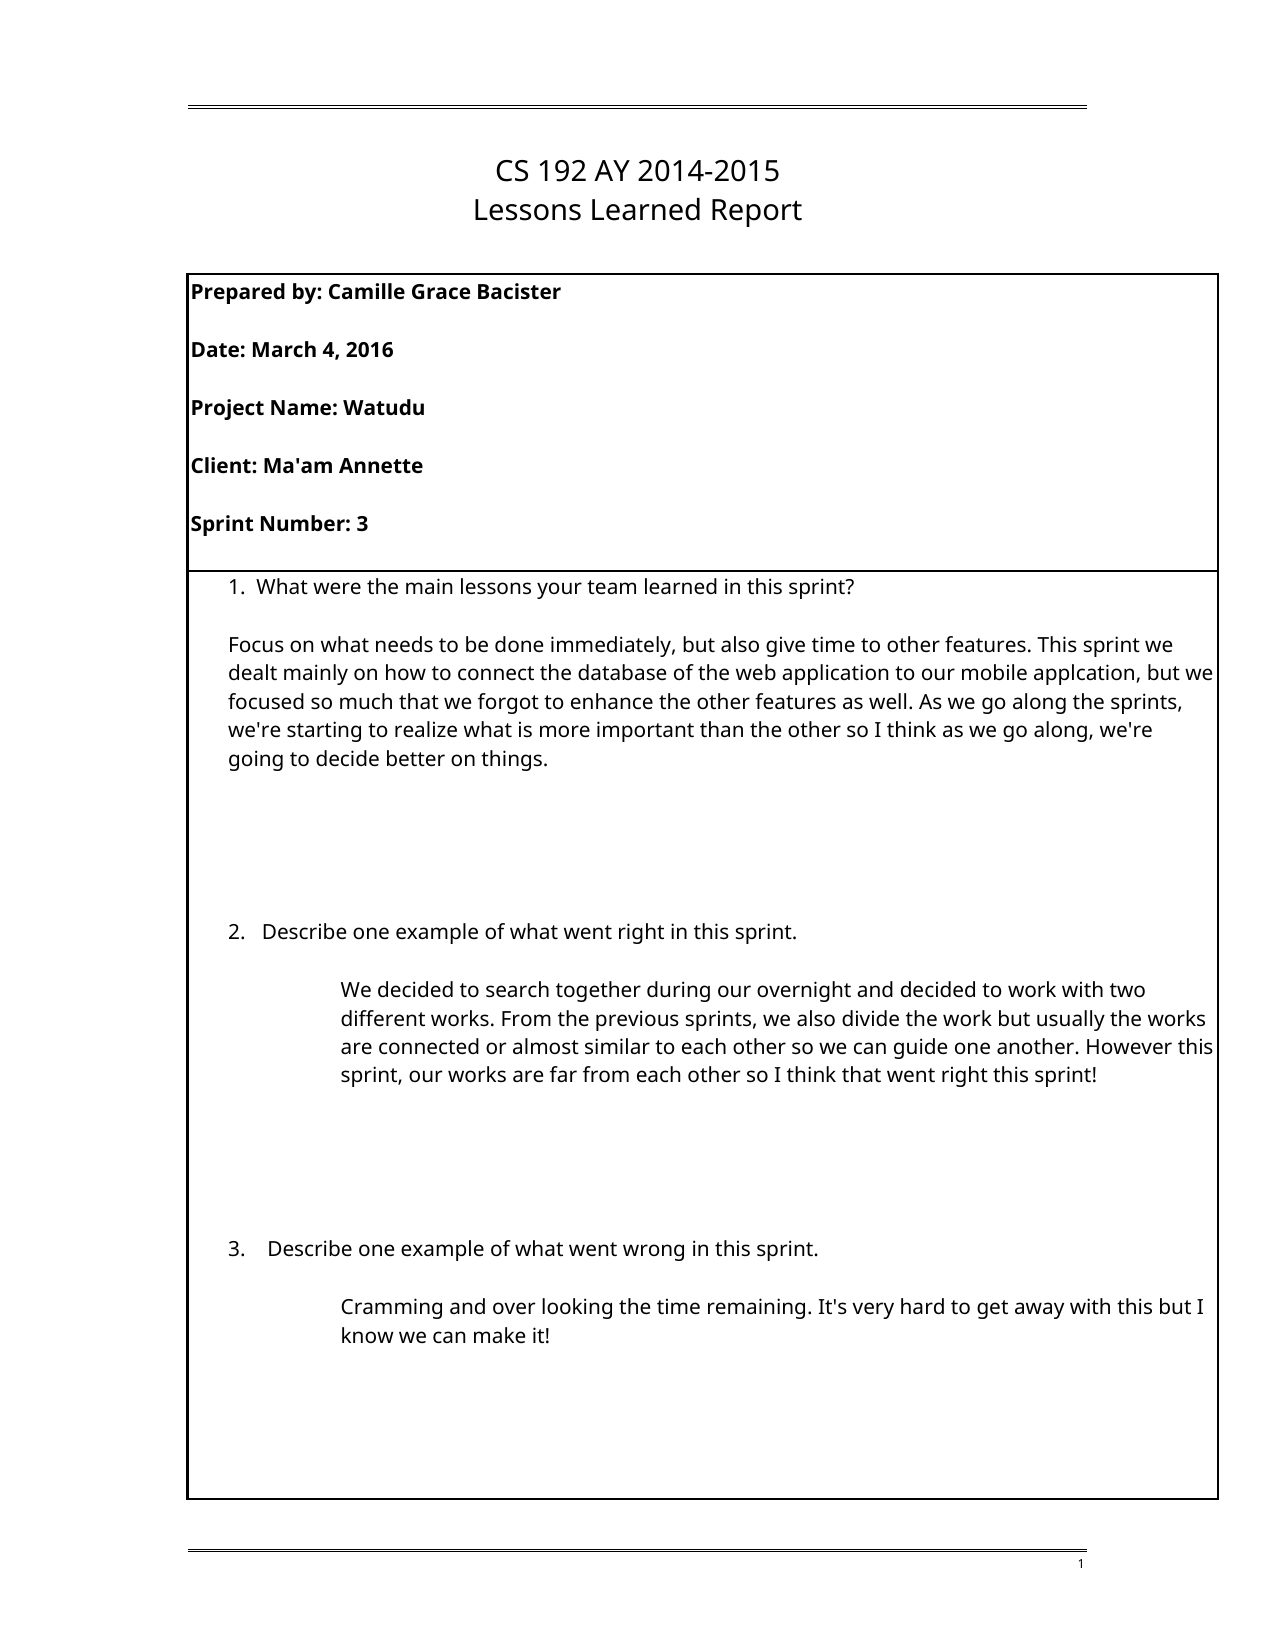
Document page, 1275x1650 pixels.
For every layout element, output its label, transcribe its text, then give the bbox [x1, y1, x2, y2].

text Lessons Learned Report [187, 190, 1087, 229]
text CS 192 AY 2014-2015 [187, 150, 1087, 190]
table_cell 1. What were the main lessons your team learned in this sprint? Focus on what needs to be done immediately, but also give time to other features. This sprint we dealt mainly on how to connect the database of the web application to our mobile applcation, but we focused so much that we forgot to enhance the other features as well. As we go along the sprints, we're starting to realize what is more important than the other so I think as we go along, we're going to decide better on things. 2. Describe one example of what went right in this sprint. We decided to search together during our overnight and decided to work with two different works. From the previous sprints, we also divide the work but usually the works are connected or almost similar to each other so we can guide one another. However this sprint, our works are far from each other so I think that went right this sprint! 3. Describe one example of what went wrong in this sprint. Cramming and over looking the time remaining. It's very hard to get away with this but I know we can make it! [189, 572, 1217, 1497]
table_header Prepared by: Camille Grace Bacister Date: March 4, 2016 Project Name: Watudu Client: Ma'am Annette Sprint Number: 3 [189, 275, 1217, 570]
